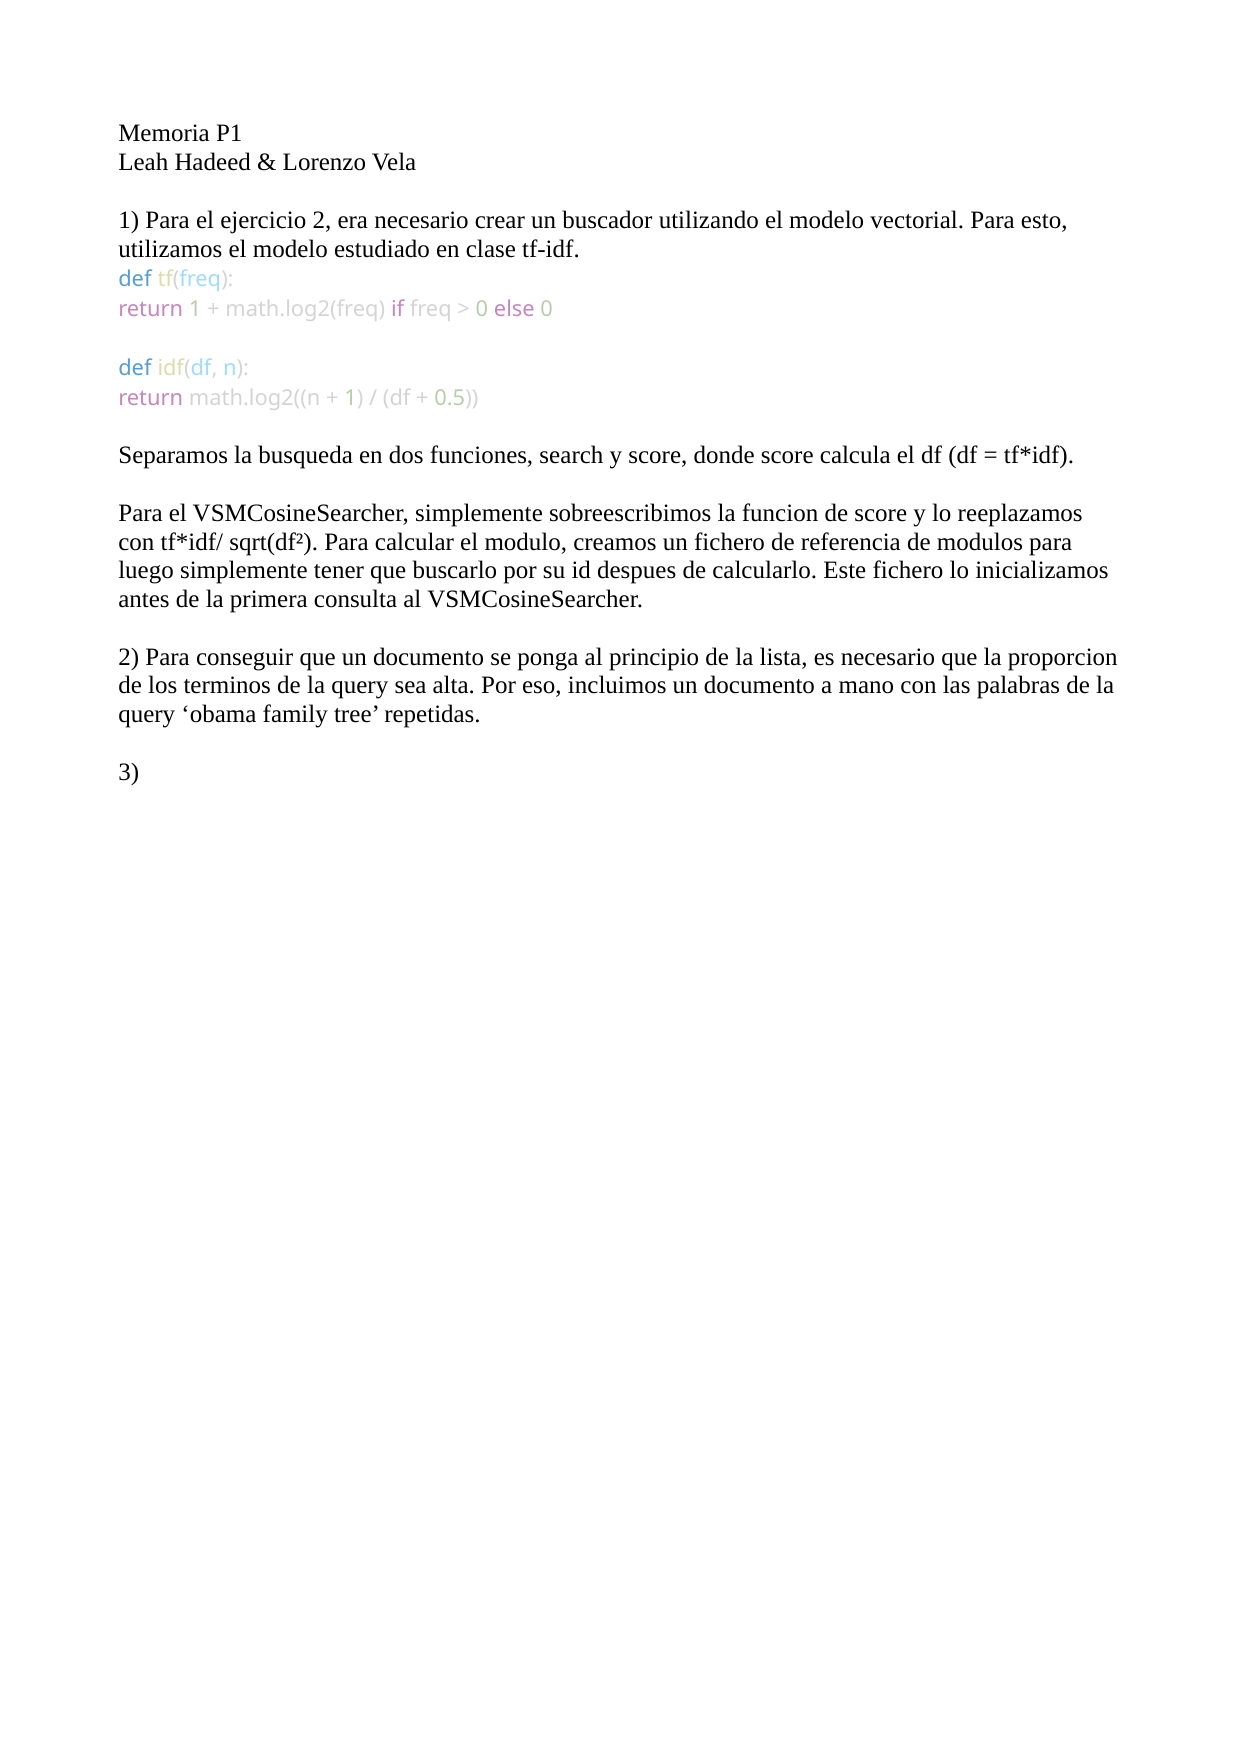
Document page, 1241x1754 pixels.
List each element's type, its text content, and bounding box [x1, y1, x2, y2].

text 3) [118, 757, 1122, 786]
text Para el VSMCosineSearcher, simplemente sobreescribimos la funcion de score y lo reeplazamos con tf*idf/ sqrt(df²). Para calcular el modulo, creamos un fichero de referencia de modulos para luego simplemente tener que buscarlo por su id despues de calcularlo. Este fichero lo inicializamos antes de la primera consulta al VSMCosineSearcher. [118, 498, 1122, 613]
text 2) Para conseguir que un documento se ponga al principio de la lista, es necesario que la proporcion de los terminos de la query sea alta. Por eso, incluimos un documento a mano con las palabras de la query ‘obama family tree’ repetidas. [118, 642, 1122, 728]
text def tf(freq): [118, 263, 1122, 293]
text Separamos la busqueda en dos funciones, search y score, donde score calcula el df (df = tf*idf). [118, 441, 1122, 469]
text return math.log2((n + 1) / (df + 0.5)) [118, 382, 1122, 412]
text Memoria P1 [118, 118, 1122, 147]
text def idf(df, n): [118, 352, 1122, 382]
text Leah Hadeed & Lorenzo Vela [118, 147, 1122, 176]
text return 1 + math.log2(freq) if freq > 0 else 0 [118, 293, 1122, 322]
text 1) Para el ejercicio 2, era necesario crear un buscador utilizando el modelo vectorial. Para esto, utilizamos el modelo estudiado en clase tf-idf. [118, 205, 1122, 263]
